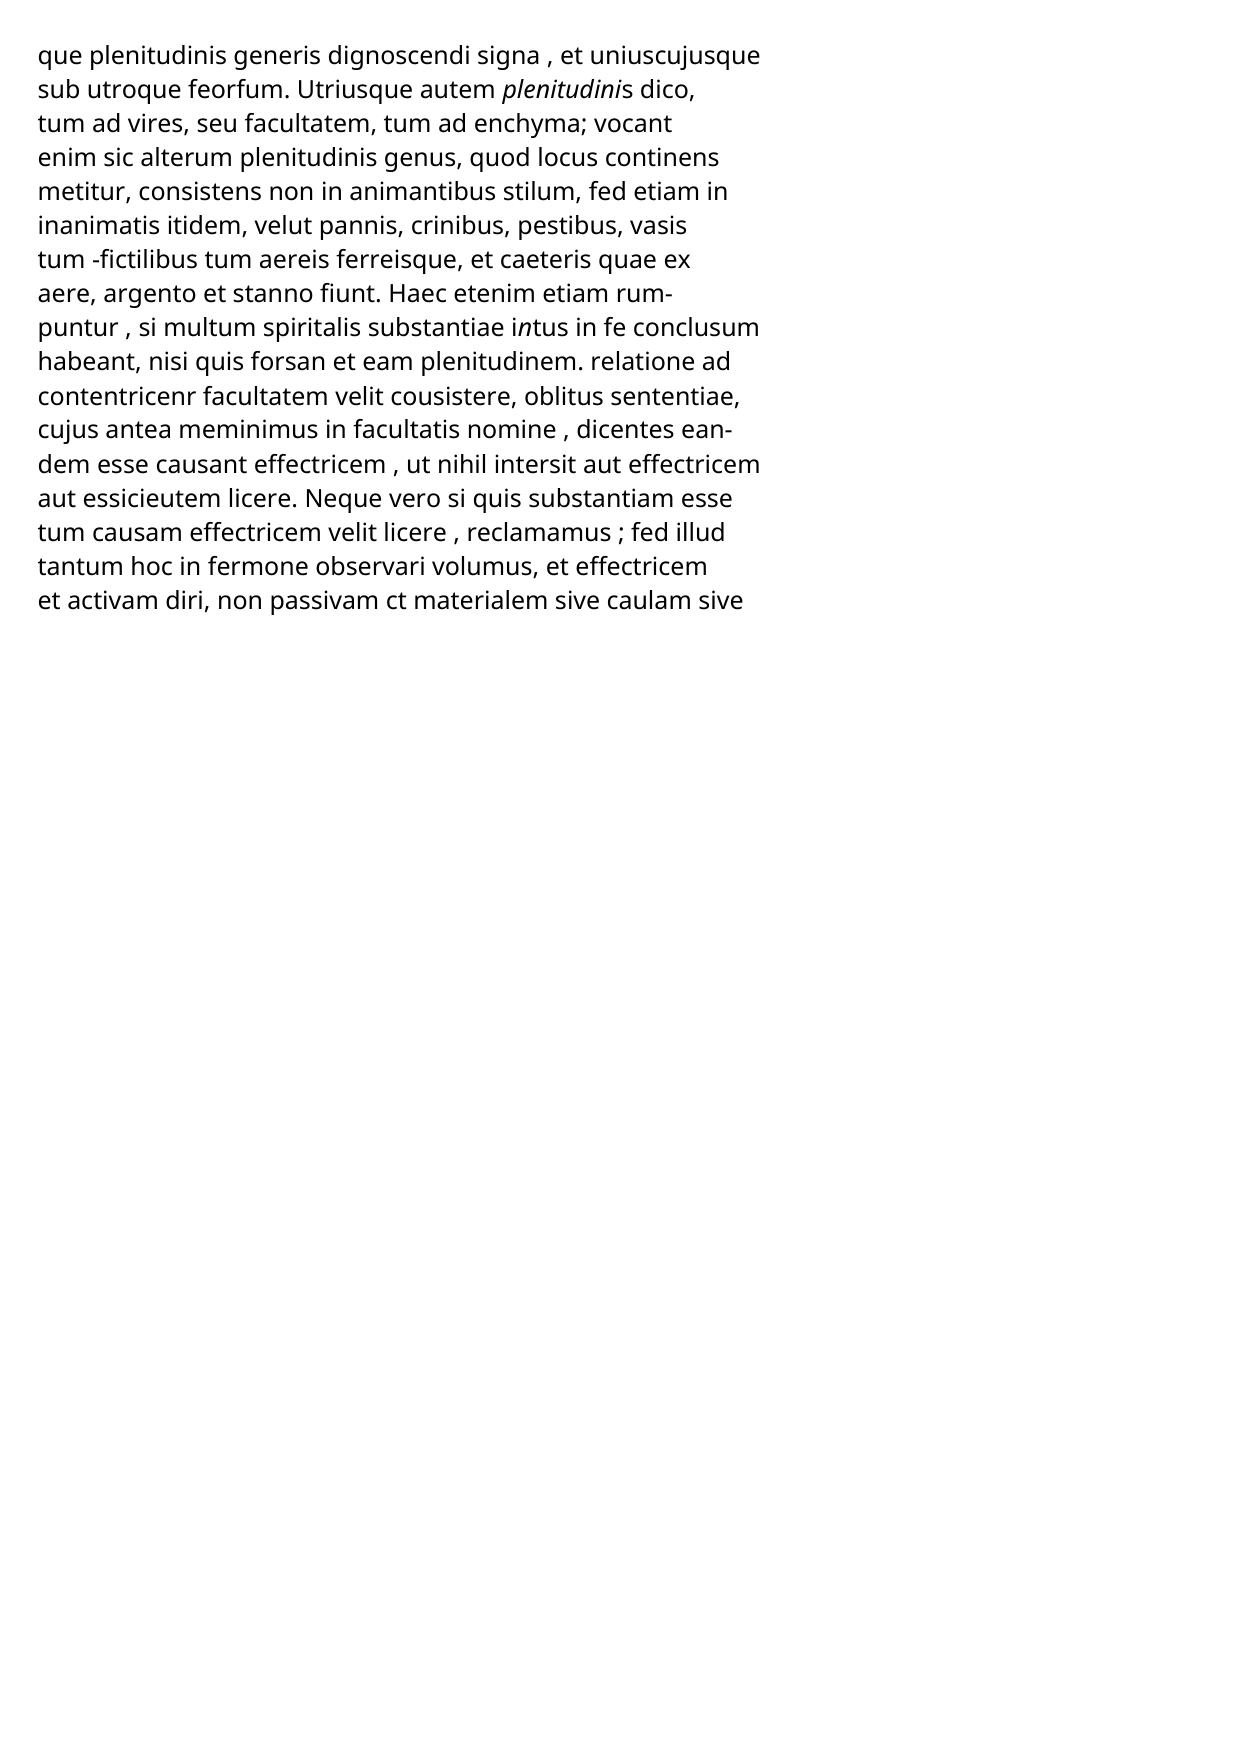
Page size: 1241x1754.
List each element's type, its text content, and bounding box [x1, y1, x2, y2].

text que plenitudinis generis dignoscendi signa , et uniuscujusque sub utroque feorfum. Utriusque autem plenitudinis dico, tum ad vires, seu facultatem, tum ad enchyma; vocant enim sic alterum plenitudinis genus, quod locus continens metitur, consistens non in animantibus stilum, fed etiam in inanimatis itidem, velut pannis, crinibus, pestibus, vasis tum -fictilibus tum aereis ferreisque, et caeteris quae ex aere, argento et stanno fiunt. Haec etenim etiam rum- puntur , si multum spiritalis substantiae intus in fe conclusum habeant, nisi quis forsan et eam plenitudinem. relatione ad contentricenr facultatem velit cousistere, oblitus sententiae, cujus antea meminimus in facultatis nomine , dicentes ean- dem esse causant effectricem , ut nihil intersit aut effectricem aut essicieutem licere. Neque vero si quis substantiam esse tum causam effectricem velit licere , reclamamus ; fed illud tantum hoc in fermone observari volumus, et effectricem et activam diri, non passivam ct materialem sive caulam sive [37, 37, 1203, 617]
